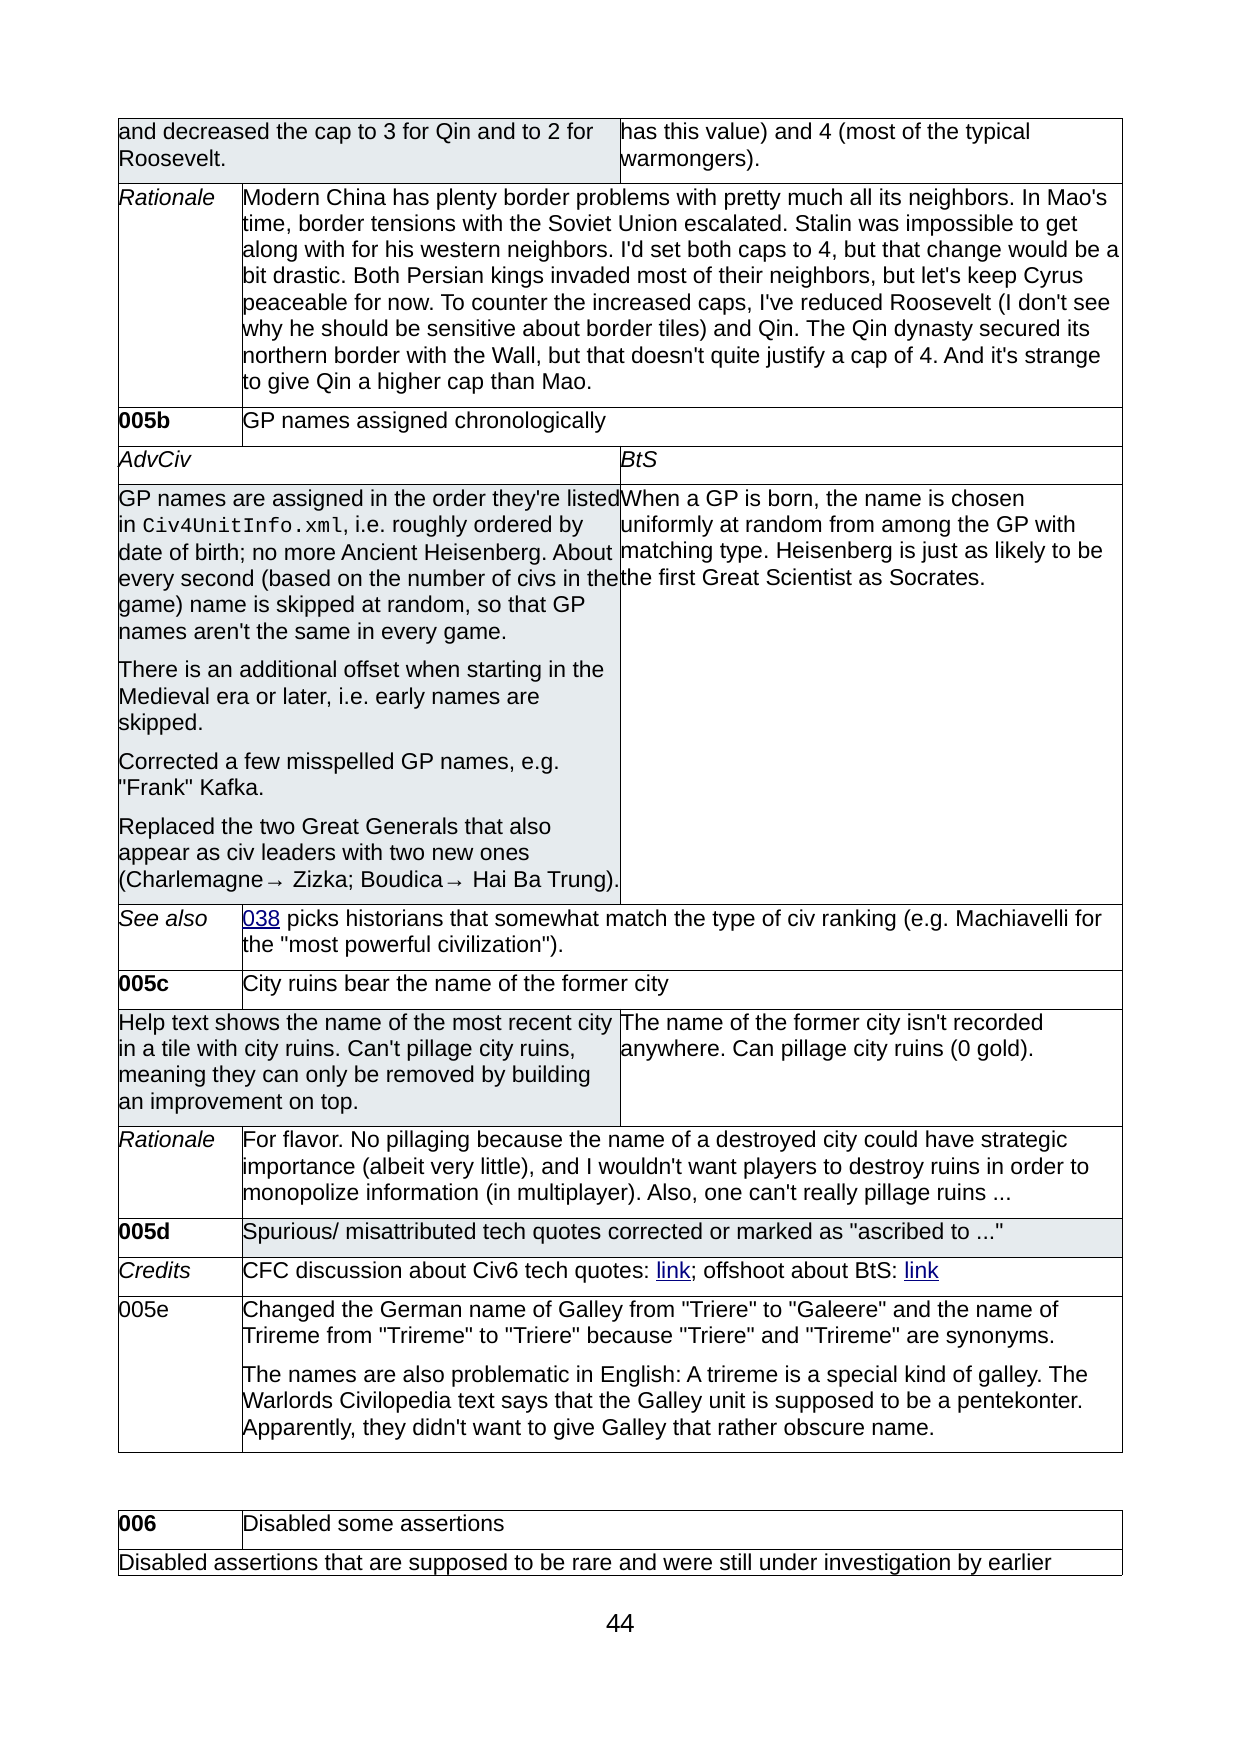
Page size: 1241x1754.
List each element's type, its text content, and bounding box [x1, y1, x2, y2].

table_cell and decreased the cap to 3 for Qin and to 2 for Roosevelt. [119, 119, 620, 183]
table_cell BtS [621, 447, 1122, 484]
table_cell Spurious/ misattributed tech quotes corrected or marked as "ascribed to ..." [243, 1219, 1122, 1257]
table_cell Rationale [119, 1127, 242, 1218]
table_cell The name of the former city isn't recorded anywhere. Can pillage city ruins (0 gold). [621, 1010, 1122, 1126]
table_cell 005c [119, 971, 242, 1008]
table_cell Rationale [119, 184, 242, 407]
table_cell 038 picks historians that somewhat match the type of civ ranking (e.g. Machiavelli for the "most powerful civilization"). [243, 905, 1122, 969]
table_cell Disabled assertions that are supposed to be rare and were still under investigation by earlier [119, 1550, 1122, 1575]
table_cell AdvCiv [119, 447, 620, 484]
table_cell Help text shows the name of the most recent city in a tile with city ruins. Can't pillage city ruins, meaning they can only be removed by building an improvement on top. [119, 1010, 620, 1126]
table_cell See also [119, 905, 242, 969]
table_cell 005b [119, 408, 242, 446]
table_cell GP names are assigned in the order they're listed in Civ4UnitInfo.xml, i.e. roughly ordered by date of birth; no more Ancient Heisenberg. About every second (based on the number of civs in the game) name is skipped at random, so that GP names aren't the same in every game. There is an additional offset when starting in the Medieval era or later, i.e. early names are skipped. Corrected a few misspelled GP names, e.g. "Frank" Kafka. Replaced the two Great Generals that also appear as civ leaders with two new ones (Charlemagne→ Zizka; Boudica→ Hai Ba Trung). [119, 485, 620, 904]
table_cell has this value) and 4 (most of the typical warmongers). [621, 119, 1122, 183]
table_cell 005d [119, 1219, 242, 1257]
table_cell CFC discussion about Civ6 tech quotes: link; offshoot about BtS: link [243, 1258, 1122, 1296]
table_cell Changed the German name of Galley from "Triere" to "Galeere" and the name of Trireme from "Trireme" to "Triere" because "Triere" and "Trireme" are synonyms. The names are also problematic in English: A trireme is a special kind of galley. The Warlords Civilopedia text says that the Galley unit is supposed to be a pentekonter. Apparently, they didn't want to give Galley that rather obscure name. [243, 1297, 1122, 1452]
table_cell For flavor. No pillaging because the name of a destroyed city could have strategic importance (albeit very little), and I wouldn't want players to destroy ruins in order to monopolize information (in multiplayer). Also, one can't really pillage ruins ... [243, 1127, 1122, 1218]
table_cell Modern China has plenty border problems with pretty much all its neighbors. In Mao's time, border tensions with the Soviet Union escalated. Stalin was impossible to get along with for his western neighbors. I'd set both caps to 4, but that change would be a bit drastic. Both Persian kings invaded most of their neighbors, but let's keep Cyrus peaceable for now. To counter the increased caps, I've reduced Roosevelt (I don't see why he should be sensitive about border tiles) and Qin. The Qin dynasty secured its northern border with the Wall, but that doesn't quite justify a cap of 4. And it's strange to give Qin a higher cap than Mao. [243, 184, 1122, 407]
table_cell Credits [119, 1258, 242, 1296]
table_header 006 [119, 1511, 242, 1549]
table_cell When a GP is born, the name is chosen uniformly at random from among the GP with matching type. Heisenberg is just as likely to be the first Great Scientist as Socrates. [621, 485, 1122, 904]
table_cell City ruins bear the name of the former city [243, 971, 1122, 1008]
table_cell GP names assigned chronologically [243, 408, 1122, 446]
table_header Disabled some assertions [243, 1511, 1122, 1549]
table_cell 005e [119, 1297, 242, 1452]
